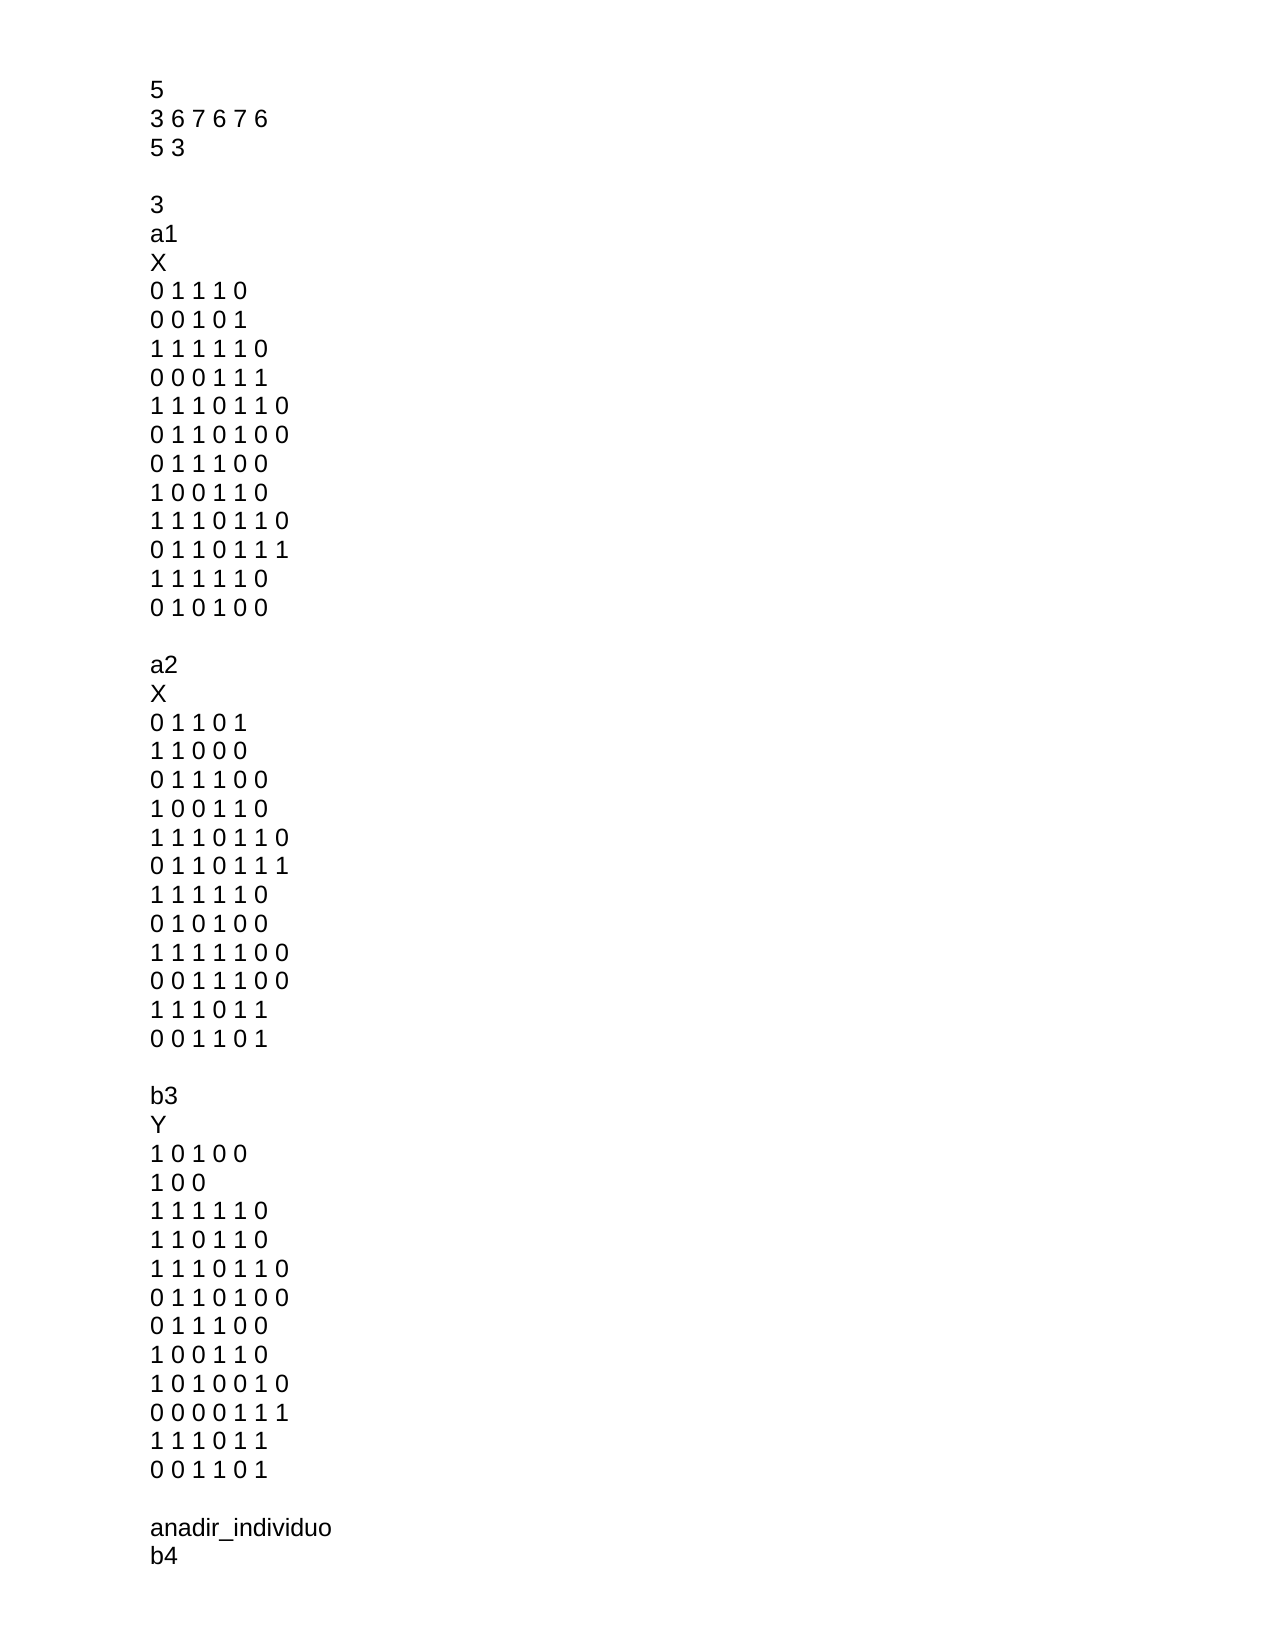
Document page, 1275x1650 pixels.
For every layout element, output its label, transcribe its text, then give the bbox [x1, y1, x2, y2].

text X [150, 247, 1125, 276]
text b4 [150, 1541, 1125, 1570]
text 0 0 0 0 1 1 1 [150, 1397, 1125, 1426]
text 0 0 1 0 1 [150, 305, 1125, 334]
text 1 1 1 1 1 0 0 [150, 937, 1125, 966]
text 3 6 7 6 7 6 [150, 104, 1125, 132]
text Y [150, 1110, 1125, 1139]
text b3 [150, 1081, 1125, 1110]
text 1 1 1 0 1 1 [150, 1426, 1125, 1455]
text 0 1 1 1 0 0 [150, 1311, 1125, 1340]
text 0 1 1 0 1 1 1 [150, 535, 1125, 564]
text 1 1 0 1 1 0 [150, 1225, 1125, 1254]
text 0 0 1 1 0 1 [150, 1024, 1125, 1052]
text 0 0 1 1 0 1 [150, 1455, 1125, 1484]
text 1 1 1 0 1 1 0 [150, 506, 1125, 535]
text 1 1 0 0 0 [150, 736, 1125, 765]
text 0 1 1 0 1 0 0 [150, 420, 1125, 449]
text X [150, 679, 1125, 707]
text 0 1 1 0 1 0 0 [150, 1282, 1125, 1311]
text 1 1 1 1 1 0 [150, 1196, 1125, 1225]
text 1 1 1 0 1 1 [150, 995, 1125, 1024]
text a2 [150, 650, 1125, 679]
text 1 0 0 [150, 1167, 1125, 1196]
text 0 1 1 0 1 1 1 [150, 851, 1125, 880]
text 5 [150, 75, 1125, 104]
text 0 1 0 1 0 0 [150, 909, 1125, 937]
text 1 0 0 1 1 0 [150, 1340, 1125, 1369]
text 0 1 1 1 0 0 [150, 449, 1125, 477]
text 1 0 1 0 0 [150, 1139, 1125, 1167]
text 0 1 1 0 1 [150, 707, 1125, 736]
text 0 0 1 1 1 0 0 [150, 966, 1125, 995]
text 1 1 1 0 1 1 0 [150, 1254, 1125, 1282]
text 3 [150, 190, 1125, 219]
text 0 0 0 1 1 1 [150, 362, 1125, 391]
text 1 0 1 0 0 1 0 [150, 1369, 1125, 1397]
text 5 3 [150, 132, 1125, 161]
text 1 1 1 1 1 0 [150, 334, 1125, 362]
text anadir_individuo [150, 1512, 1125, 1541]
text 1 1 1 1 1 0 [150, 880, 1125, 909]
text 1 1 1 0 1 1 0 [150, 391, 1125, 420]
text 1 0 0 1 1 0 [150, 477, 1125, 506]
text 1 1 1 1 1 0 [150, 564, 1125, 592]
text 1 1 1 0 1 1 0 [150, 822, 1125, 851]
text 1 0 0 1 1 0 [150, 794, 1125, 822]
text 0 1 0 1 0 0 [150, 592, 1125, 621]
text 0 1 1 1 0 0 [150, 765, 1125, 794]
text a1 [150, 219, 1125, 247]
text 0 1 1 1 0 [150, 276, 1125, 305]
